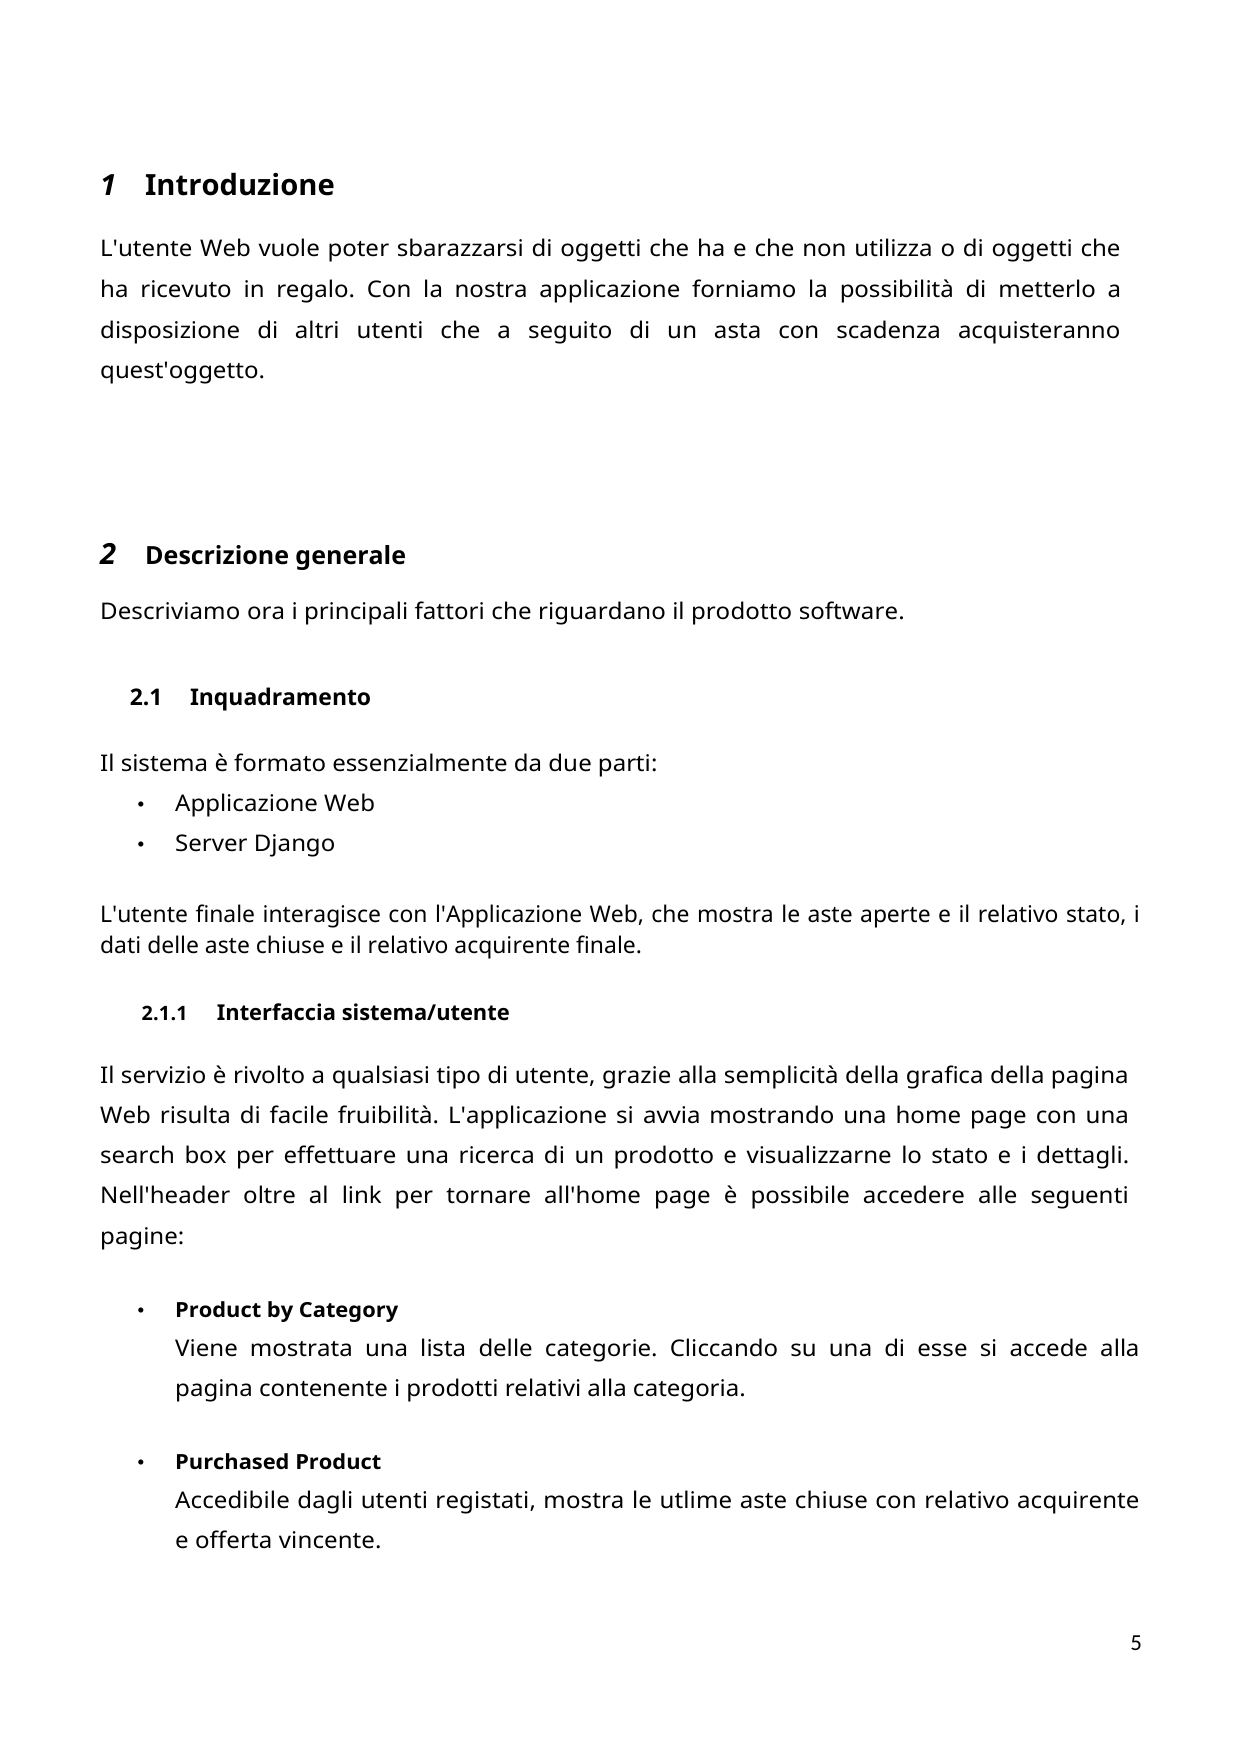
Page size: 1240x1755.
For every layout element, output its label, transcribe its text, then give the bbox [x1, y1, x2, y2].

text L'utente Web vuole poter sbarazzarsi di oggetti che ha e che non utilizza o di oggetti che ha ricevuto in regalo. Con la nostra applicazione forniamo la possibilità di metterlo a disposizione di altri utenti che a seguito di un asta con scadenza acquisteranno quest'oggetto. [100, 232, 1122, 385]
text Il servizio è rivolto a qualsiasi tipo di utente, grazie alla semplicità della grafica della pagina Web risulta di facile fruibilità. L'applicazione si avvia mostrando una home page con una search box per effettuare una ricerca di un prodotto e visualizzarne lo stato e i dettagli. Nell'header oltre al link per tornare all'home page è possibile accedere alle seguenti pagine: [100, 1058, 1131, 1251]
text L'utente finale interagisce con l'Applicazione Web, che mostra le aste aperte e il relativo stato, i dati delle aste chiuse e il relativo acquirente finale. [100, 898, 1142, 960]
list Server Django [137, 826, 1142, 858]
list Viene mostrata una lista delle categorie. Cliccando su una di esse si accede alla pagina contenente i prodotti relativi alla categoria. [137, 1332, 1142, 1403]
text Descriviamo ora i principali fattori che riguardano il prodotto software. [100, 595, 1142, 626]
list Purchased Product [137, 1447, 1142, 1475]
list Descrizione generale [100, 533, 1142, 573]
list Applicazione Web [137, 786, 1142, 818]
list Inquadramento [129, 681, 1142, 712]
list Accedibile dagli utenti registati, mostra le utlime aste chiuse con relativo acquirente e offerta vincente. [137, 1484, 1142, 1555]
text Il sistema è formato essenzialmente da due parti: [100, 746, 1129, 778]
list Interfaccia sistema/utente [141, 997, 1142, 1026]
list Product by Category [137, 1295, 1142, 1323]
list Introduzione [100, 164, 1142, 203]
